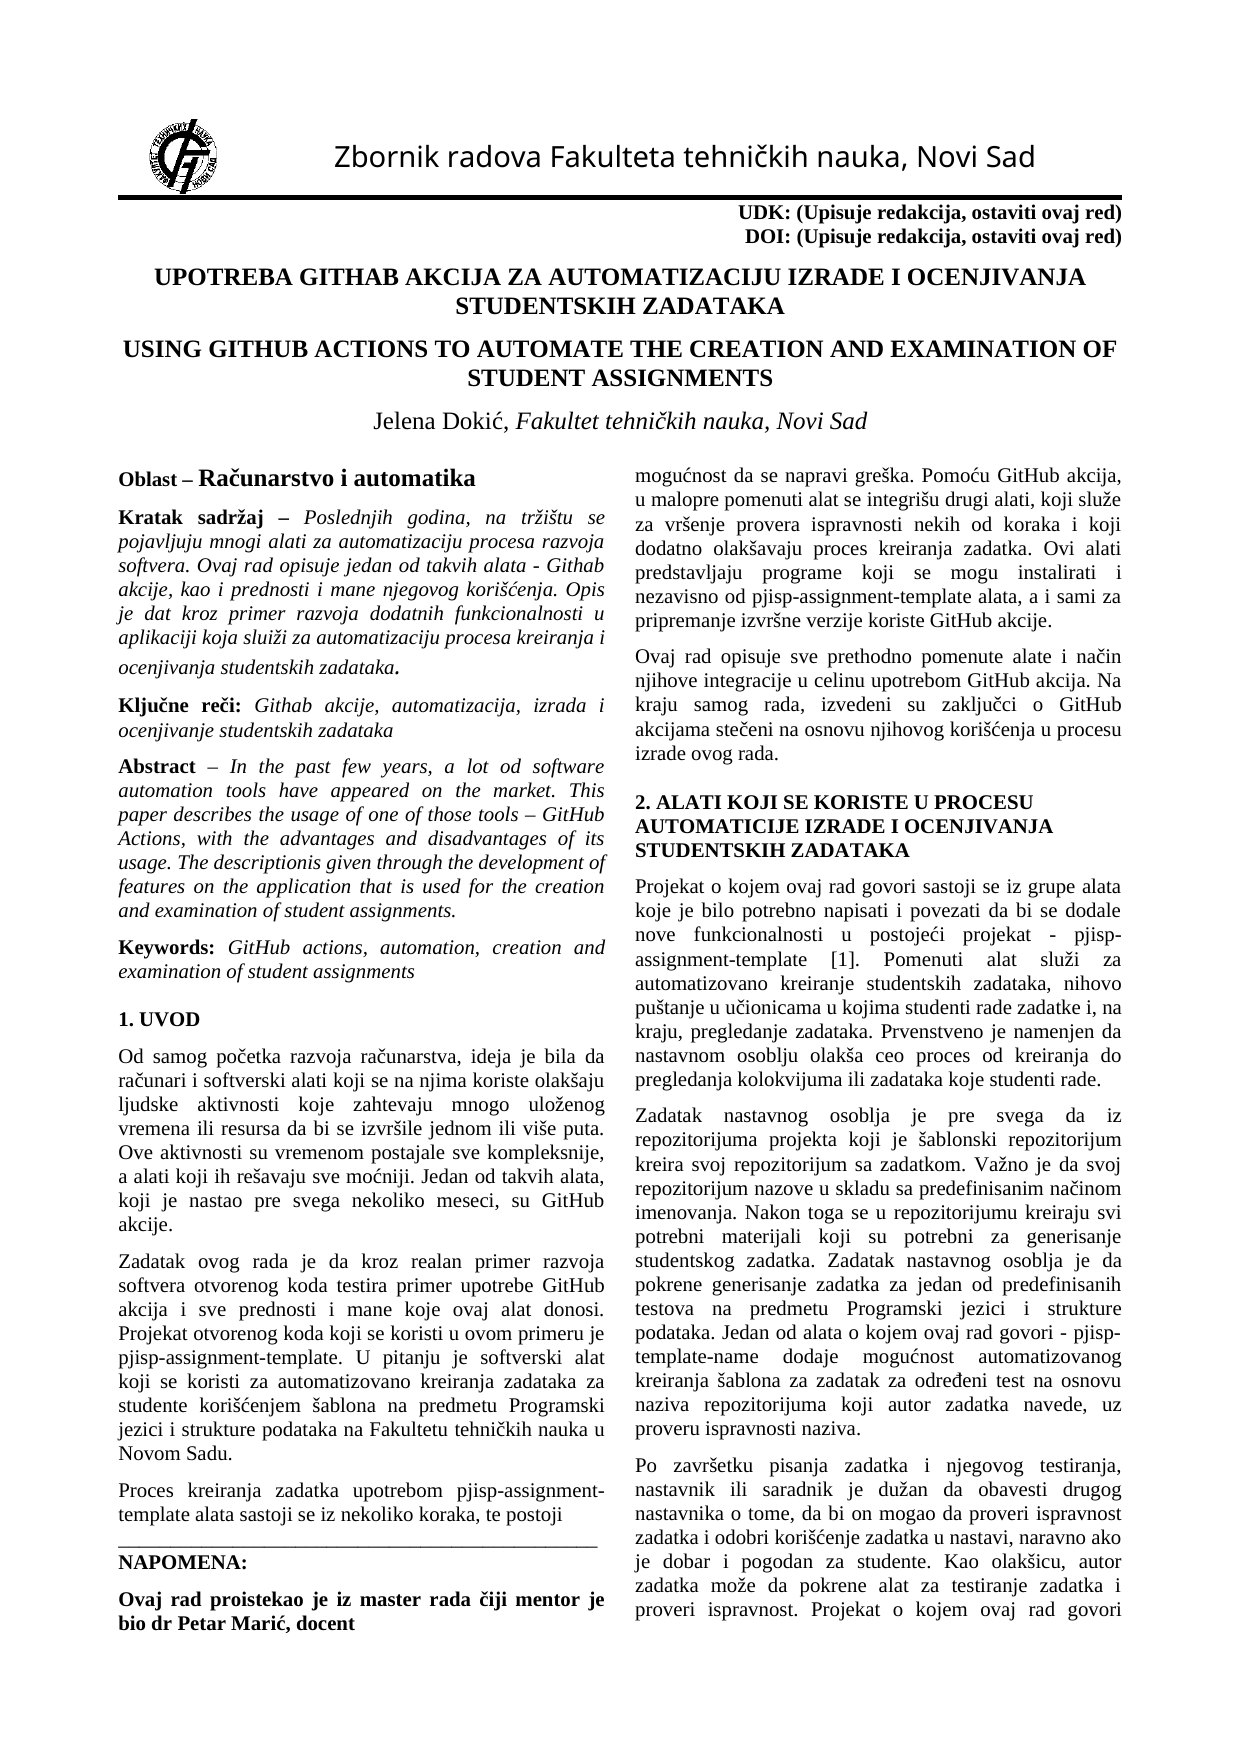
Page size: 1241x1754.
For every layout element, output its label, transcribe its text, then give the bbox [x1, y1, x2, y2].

text Oblast – Računarstvo i automatika [118, 463, 605, 492]
text Ovaj rad opisuje sve prethodno pomenute alate i način njihove integracije u celinu upotrebom GitHub akcija. Na kraju samog rada, izvedeni su zaključci o GitHub akcijama stečeni na osnovu njihovog korišćenja u procesu izrade ovog rada. [635, 644, 1122, 764]
text ______________________________________________ [118, 1526, 605, 1550]
text Projekat o kojem ovaj rad govori sastoji se iz grupe alata koje je bilo potrebno napisati i povezati da bi se dodale nove funkcionalnosti u postojeći projekat - pjisp-assignment-template [1]. Pomenuti alat služi za automatizovano kreiranje studentskih zadataka, nihovo puštanje u učionicama u kojima studenti rade zadatke i, na kraju, pregledanje zadataka. Prvenstveno je namenjen da nastavnom osoblju olakša ceo proces od kreiranja do pregledanja kolokvijuma ili zadataka koje studenti rade. [635, 874, 1122, 1091]
text Keywords: GitHub actions, automation, creation and examination of student assignments [118, 935, 605, 983]
text Ključne reči: Githab akcije, automatizacija, izrada i ocenjivanje studentskih zadataka [118, 693, 605, 742]
text Zadatak nastavnog osoblja je pre svega da iz repozitorijuma projekta koji je šablonski repozitorijum kreira svoj repozitorijum sa zadatkom. Važno je da svoj repozitorijum nazove u skladu sa predefinisanim načinom imenovanja. Nakon toga se u repozitorijumu kreiraju svi potrebni materijali koji su potrebni za generisanje studentskog zadatka. Zadatak nastavnog osoblja je da pokrene generisanje zadatka za jedan od predefinisanih testova na predmetu Programski jezici i strukture podataka. Jedan od alata o kojem ovaj rad govori - pjisp-template-name dodaje mogućnost automatizovanog kreiranja šablona za zadatak za određeni test na osnovu naziva repozitorijuma koji autor zadatka navede, uz proveru ispravnosti naziva. [635, 1103, 1122, 1440]
text 2. ALATI KOJI SE KORISTE U PROCESU AUTOMATICIJE IZRADE I OCENJIVANJA STUDENTSKIH ZADATAKA [635, 789, 1122, 862]
text UPOTREBA GITHAB AKCIJA ZA AUTOMATIZACIJU IZRADE I OCENJIVANJA STUDENTSKIH ZADATAKA [118, 262, 1122, 319]
text Po završetku pisanja zadatka i njegovog testiranja, nastavnik ili saradnik je dužan da obavesti drugog nastavnika o tome, da bi on mogao da proveri ispravnost zadatka i odobri korišćenje zadatka u nastavi, naravno ako je dobar i pogodan za studente. Kao olakšicu, autor zadatka može da pokrene alat za testiranje zadatka i proveri ispravnost. Projekat o kojem ovaj rad govori [635, 1453, 1122, 1621]
text DOI: (Upisuje redakcija, ostaviti ovaj red) [118, 224, 1122, 248]
text NAPOMENA: [118, 1550, 605, 1574]
text Od samog početka razvoja računarstva, ideja je bila da računari i softverski alati koji se na njima koriste olakšaju ljudske aktivnosti koje zahtevaju mnogo uloženog vremena ili resursa da bi se izvršile jednom ili više puta. Ove aktivnosti su vremenom postajale sve kompleksnije, a alati koji ih rešavaju sve moćniji. Jedan od takvih alata, koji je nastao pre svega nekoliko meseci, su GitHub akcije. [118, 1044, 605, 1236]
text Proces kreiranja zadatka upotrebom pjisp-assignment-template alata sastoji se iz nekoliko koraka, te postoji [118, 1478, 605, 1526]
text Zadatak ovog rada je da kroz realan primer razvoja softvera otvorenog koda testira primer upotrebe GitHub akcija i sve prednosti i mane koje ovaj alat donosi. Projekat otvorenog koda koji se koristi u ovom primeru je pjisp-assignment-template. U pitanju je softverski alat koji se koristi za automatizovano kreiranja zadataka za studente korišćenjem šablona na predmetu Programski jezici i strukture podataka na Fakultetu tehničkih nauka u Novom Sadu. [118, 1249, 605, 1465]
text mogućnost da se napravi greška. Pomoću GitHub akcija, u malopre pomenuti alat se integrišu drugi alati, koji služe za vršenje provera ispravnosti nekih od koraka i koji dodatno olakšavaju proces kreiranja zadatka. Ovi alati predstavljaju programe koji se mogu instalirati i nezavisno od pjisp-assignment-template alata, a i sami za pripremanje izvršne verzije koriste GitHub akcije. [635, 463, 1122, 632]
text Jelena Dokić, Fakultet tehničkih nauka, Novi Sad [118, 406, 1122, 434]
text Kratak sadržaj – Poslednjih godina, na tržištu se pojavljuju mnogi alati za automatizaciju procesa razvoja softvera. Ovaj rad opisuje jedan od takvih alata - Githab akcije, kao i prednosti i mane njegovog korišćenja. Opis je dat kroz primer razvoja dodatnih funkcionalnosti u aplikaciji koja sluiži za automatizaciju procesa kreiranja i ocenjivanja studentskih zadataka. [118, 504, 605, 681]
text USING GITHUB ACTIONS TO AUTOMATE THE CREATION AND EXAMINATION OF STUDENT ASSIGNMENTS [118, 334, 1122, 391]
picture [149, 119, 217, 194]
text 1. UVOD [118, 1007, 605, 1031]
text UDK: (Upisuje redakcija, ostaviti ovaj red) [118, 200, 1122, 224]
text Ovaj rad proistekao je iz master rada čiji mentor je bio dr Petar Marić, docent [118, 1587, 605, 1635]
table_header [118, 118, 248, 195]
text Abstract – In the past few years, a lot od software automation tools have appeared on the market. This paper describes the usage of one of those tools – GitHub Actions, with the advantages and disadvantages of its usage. The descriptionis given through the development of features on the application that is used for the creation and examination of student assignments. [118, 754, 605, 922]
table_header Zbornik radova Fakulteta tehničkih nauka, Novi Sad [248, 118, 1122, 195]
